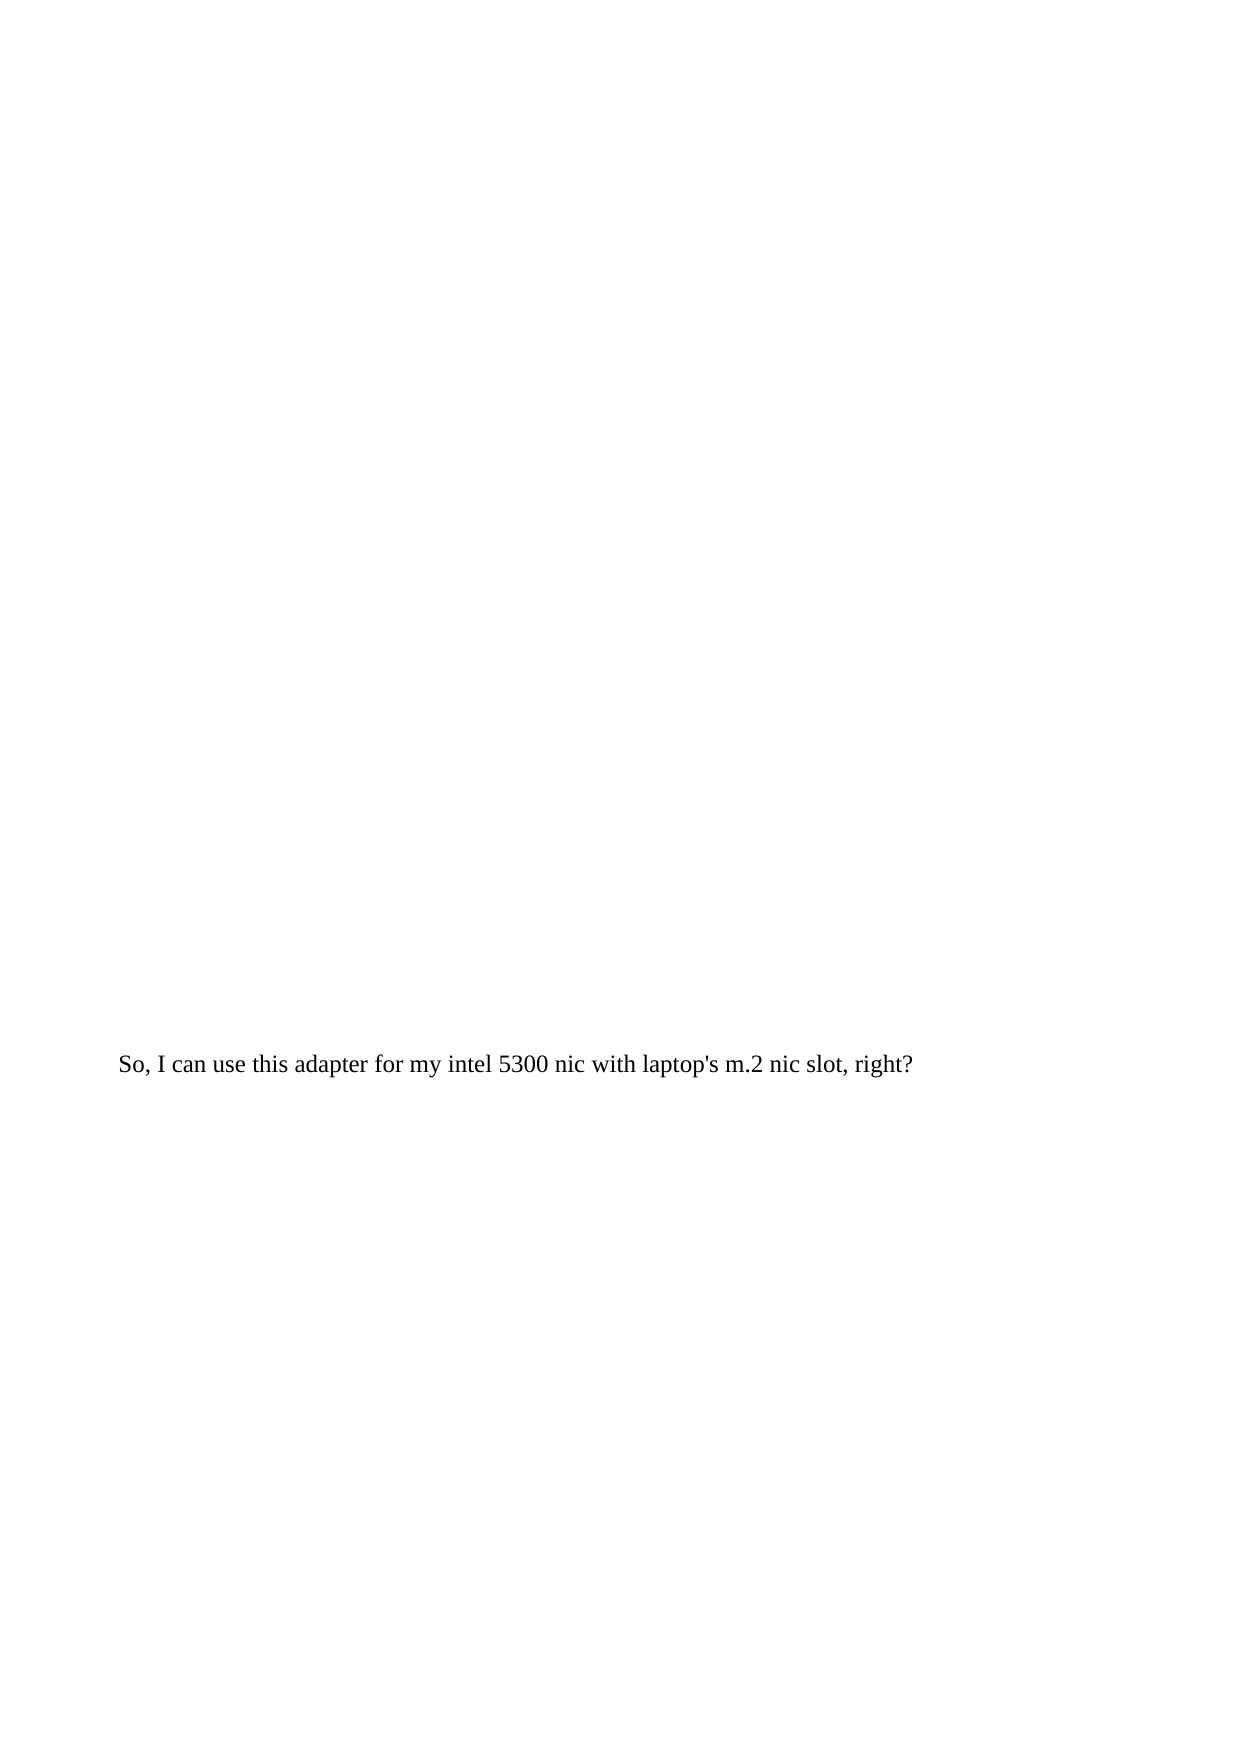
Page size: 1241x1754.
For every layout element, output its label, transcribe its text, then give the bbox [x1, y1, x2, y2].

text So, I can use this adapter for my intel 5300 nic with laptop's m.2 nic slot, right? [118, 1049, 1122, 1078]
